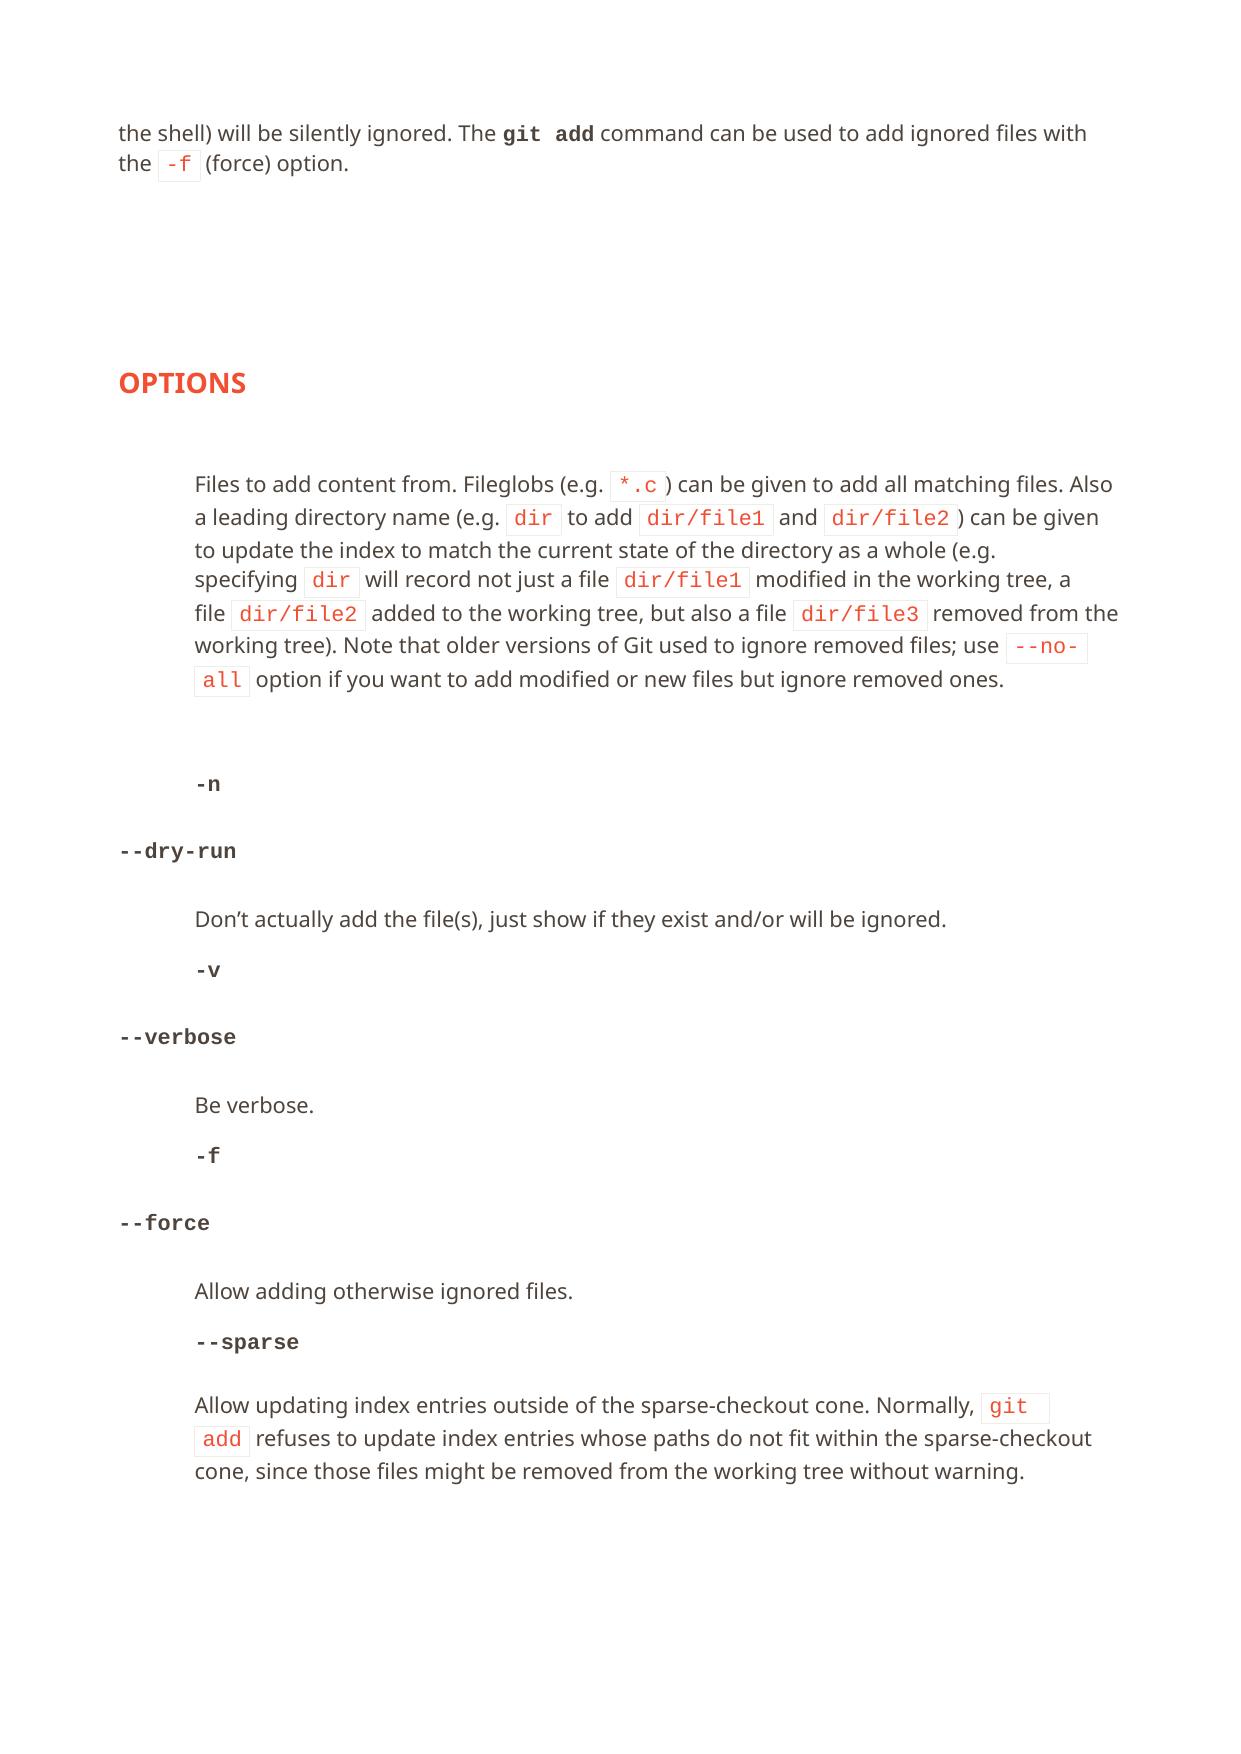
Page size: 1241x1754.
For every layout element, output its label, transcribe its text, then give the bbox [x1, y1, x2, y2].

subtitle --dry-run [118, 832, 1122, 865]
subtitle --force [118, 1204, 1122, 1237]
list Don’t actually add the file(s), just show if they exist and/or will be ignored. [194, 900, 1122, 934]
subtitle --sparse [194, 1323, 1122, 1356]
subtitle -f [194, 1137, 1122, 1170]
subtitle OPTIONS [118, 333, 1122, 401]
subtitle -v [194, 951, 1122, 984]
list Allow adding otherwise ignored files. [194, 1272, 1122, 1306]
text the shell) will be silently ignored. The git add command can be used to add ignored files with the -f (force) option. [118, 118, 1122, 181]
subtitle --verbose [118, 1018, 1122, 1051]
list Allow updating index entries outside of the sparse-checkout cone. Normally, git add refuses to update index entries whose paths do not fit within the sparse-checkout cone, since those files might be removed from the working tree without warning. [194, 1390, 1122, 1486]
list Files to add content from. Fileglobs (e.g. *.c) can be given to add all matching files. Also a leading directory name (e.g. dir to add dir/file1 and dir/file2) can be given to update the index to match the current state of the directory as a whole (e.g. specifying dir will record not just a file dir/file1 modified in the working tree, a file dir/file2 added to the working tree, but also a file dir/file3 removed from the working tree). Note that older versions of Git used to ignore removed files; use --no-all option if you want to add modified or new files but ignore removed ones. [194, 469, 1122, 697]
list Be verbose. [194, 1086, 1122, 1120]
subtitle -n [194, 765, 1122, 798]
